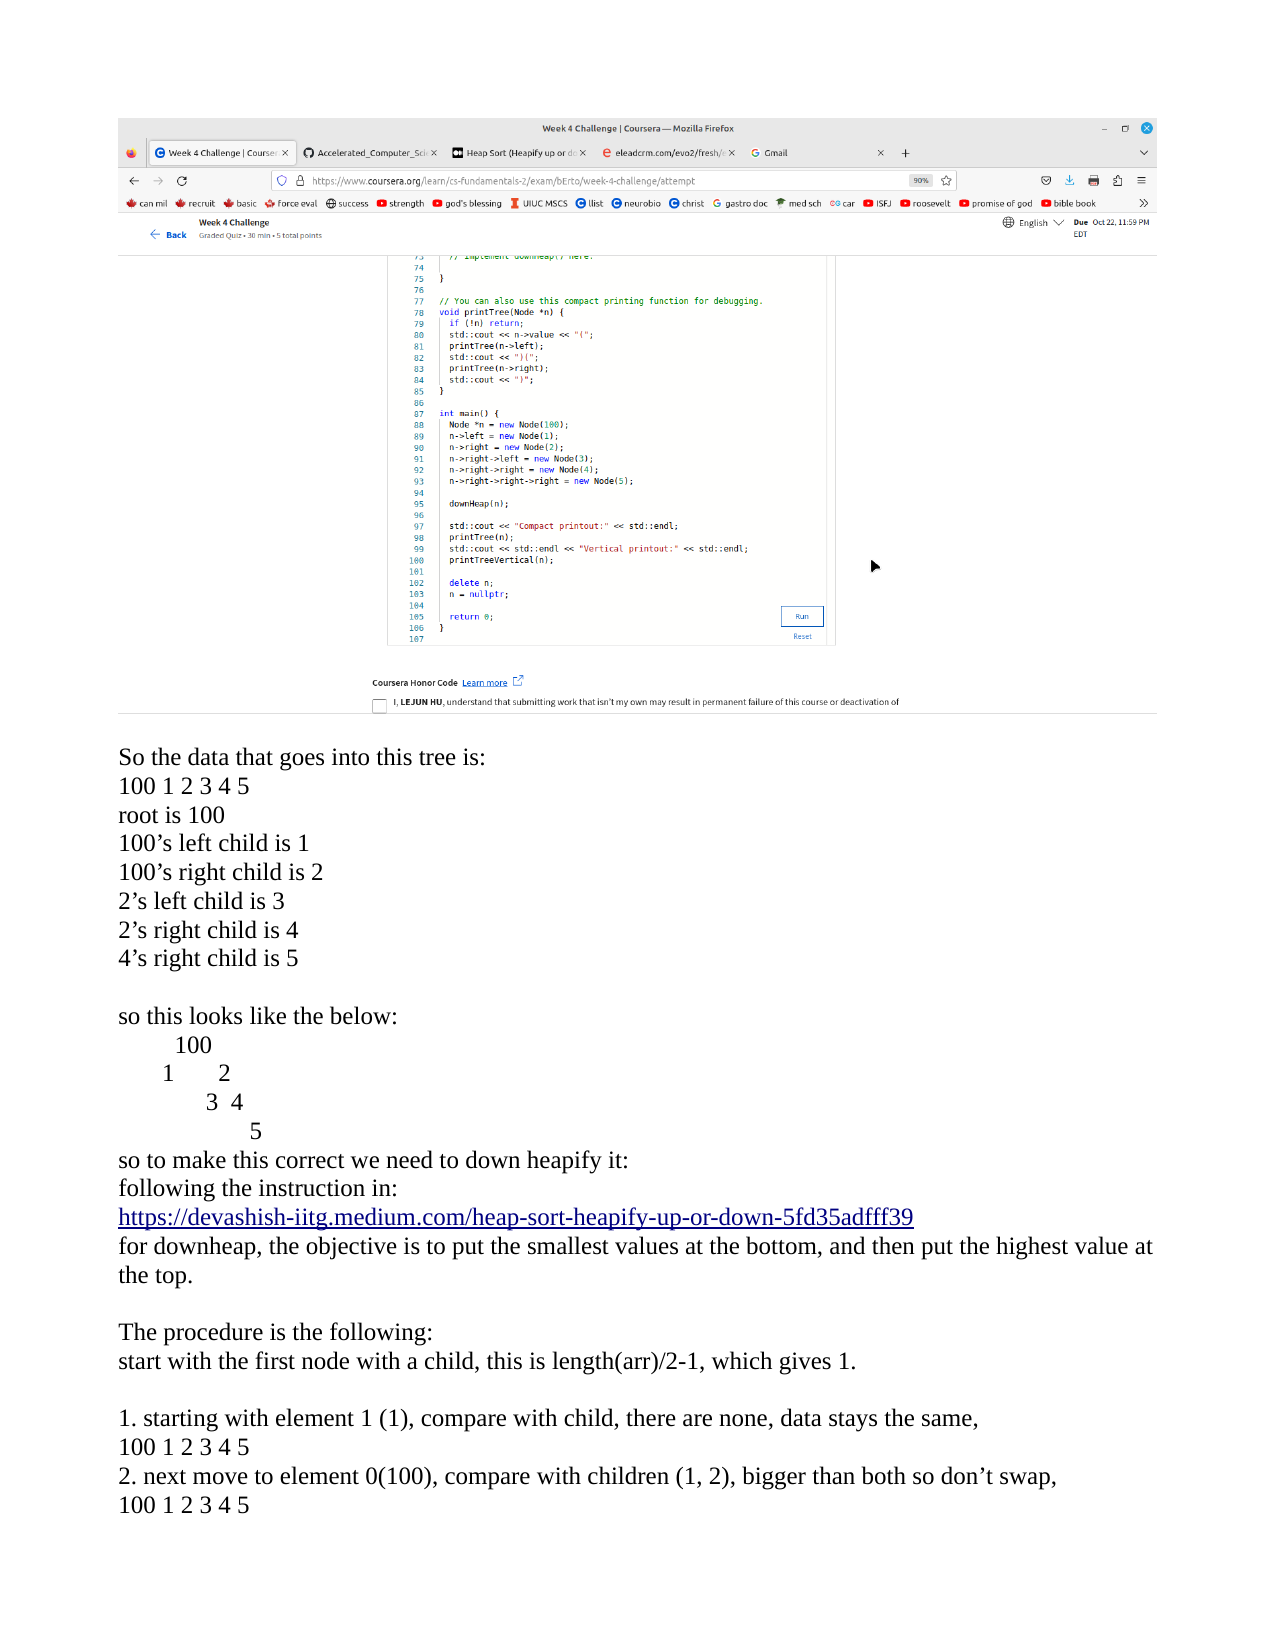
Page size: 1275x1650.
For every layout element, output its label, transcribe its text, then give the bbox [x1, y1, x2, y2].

text 100 1 2 3 4 5 [118, 1432, 1157, 1461]
text 100’s right child is 2 [118, 857, 1157, 886]
text 100 1 2 3 4 5 [118, 1490, 1157, 1518]
text The procedure is the following: [118, 1317, 1157, 1346]
text so this looks like the below: [118, 1001, 1157, 1030]
text root is 100 [118, 800, 1157, 828]
text https://devashish-iitg.medium.com/heap-sort-heapify-up-or-down-5fd35adfff39 [118, 1202, 1157, 1231]
text 100’s left child is 1 [118, 828, 1157, 857]
text 2’s left child is 3 [118, 886, 1157, 915]
text So the data that goes into this tree is: [118, 742, 1157, 771]
text for downheap, the objective is to put the smallest values at the bottom, and then put the highest value at the top. [118, 1231, 1157, 1288]
text so to make this correct we need to down heapify it: [118, 1145, 1157, 1173]
text 1. starting with element 1 (1), compare with child, there are none, data stays the same, [118, 1403, 1157, 1432]
text 3 4 [118, 1087, 1157, 1116]
text 1 2 [118, 1058, 1157, 1087]
text 100 1 2 3 4 5 [118, 771, 1157, 800]
text 4’s right child is 5 [118, 943, 1157, 972]
text start with the first node with a child, this is length(arr)/2-1, which gives 1. [118, 1346, 1157, 1375]
text 2. next move to element 0(100), compare with children (1, 2), bigger than both so don’t swap, [118, 1461, 1157, 1490]
text 100 [118, 1030, 1157, 1058]
text 2’s right child is 4 [118, 915, 1157, 943]
text 5 [118, 1116, 1157, 1145]
text following the instruction in: [118, 1173, 1157, 1202]
picture [118, 118, 1157, 714]
